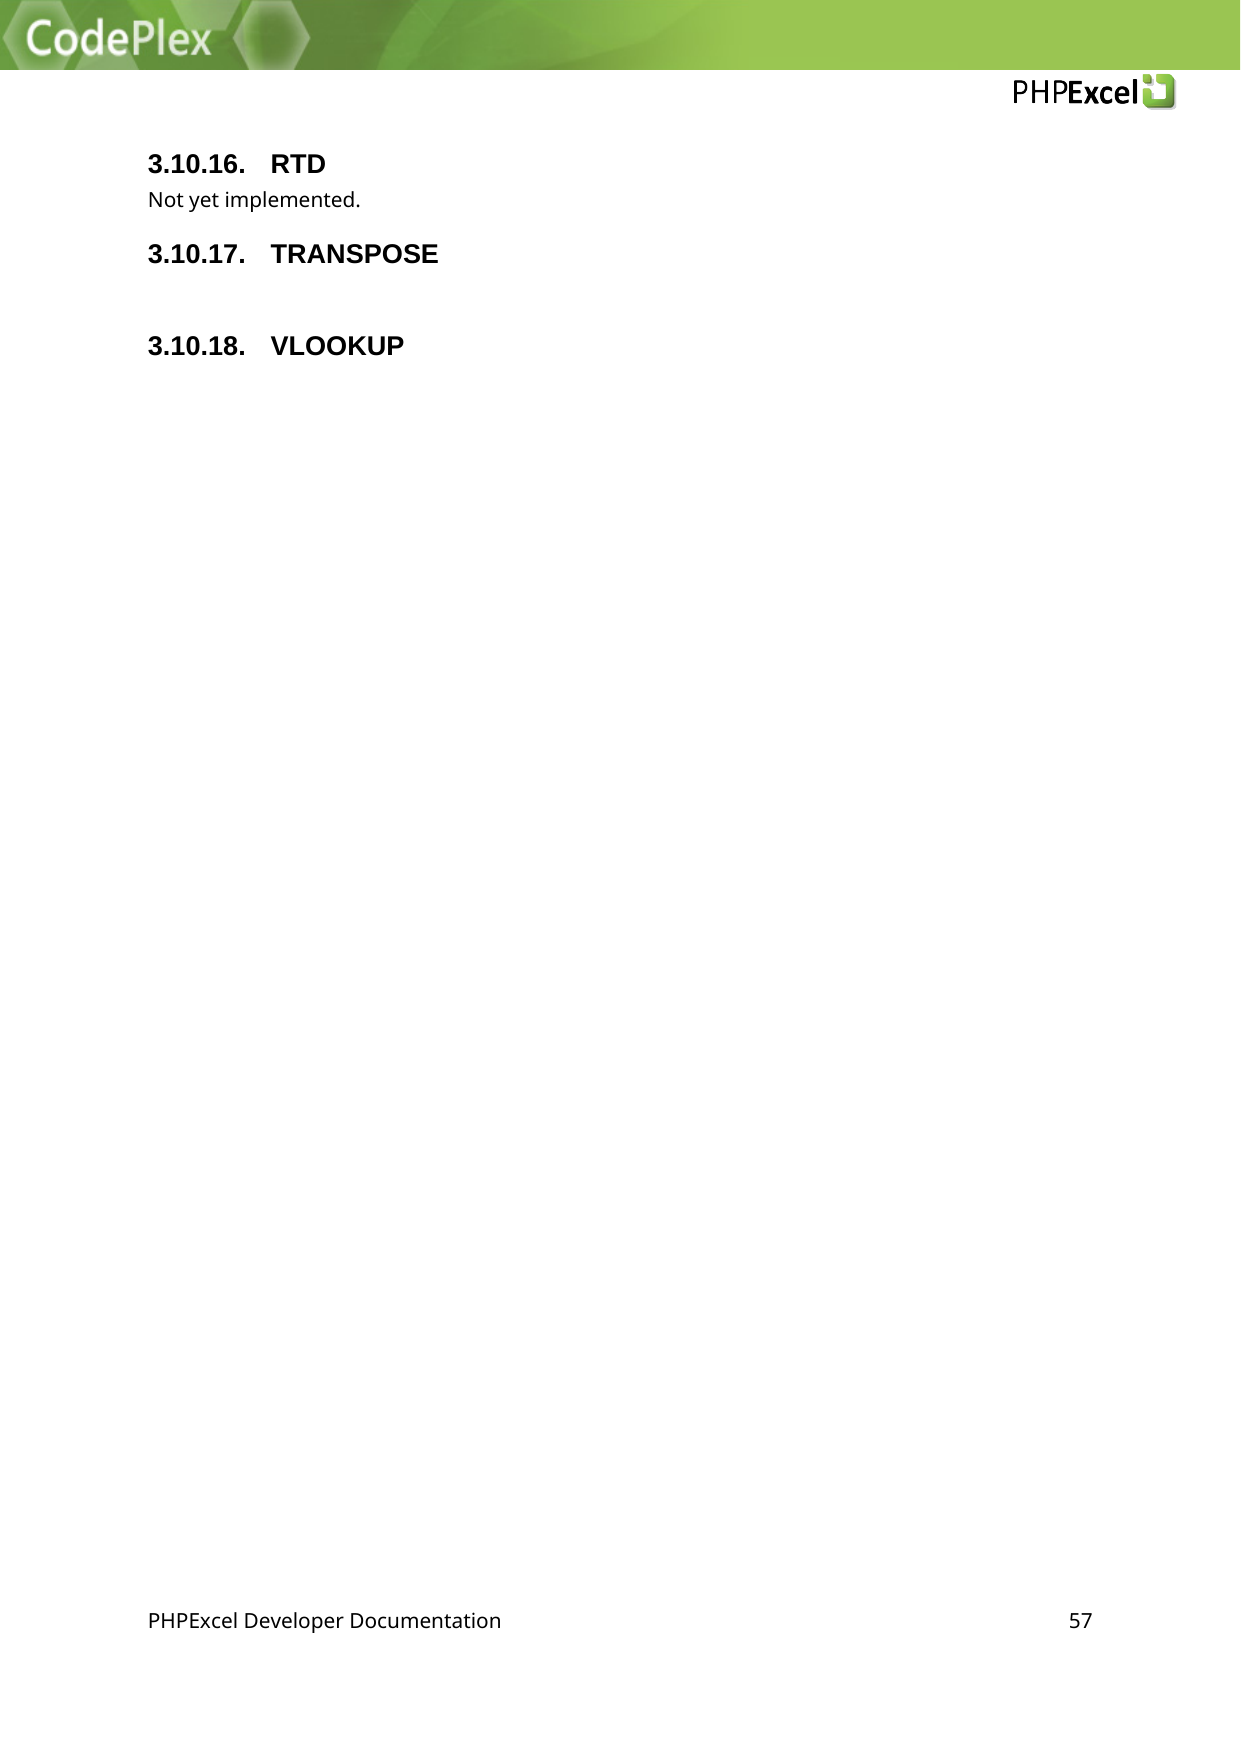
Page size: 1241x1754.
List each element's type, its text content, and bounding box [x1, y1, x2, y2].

subtitle TRANSPOSE [148, 238, 1093, 270]
subtitle VLOOKUP [148, 329, 1093, 361]
subtitle RTD [148, 148, 1093, 179]
text Not yet implemented. [148, 185, 1093, 213]
